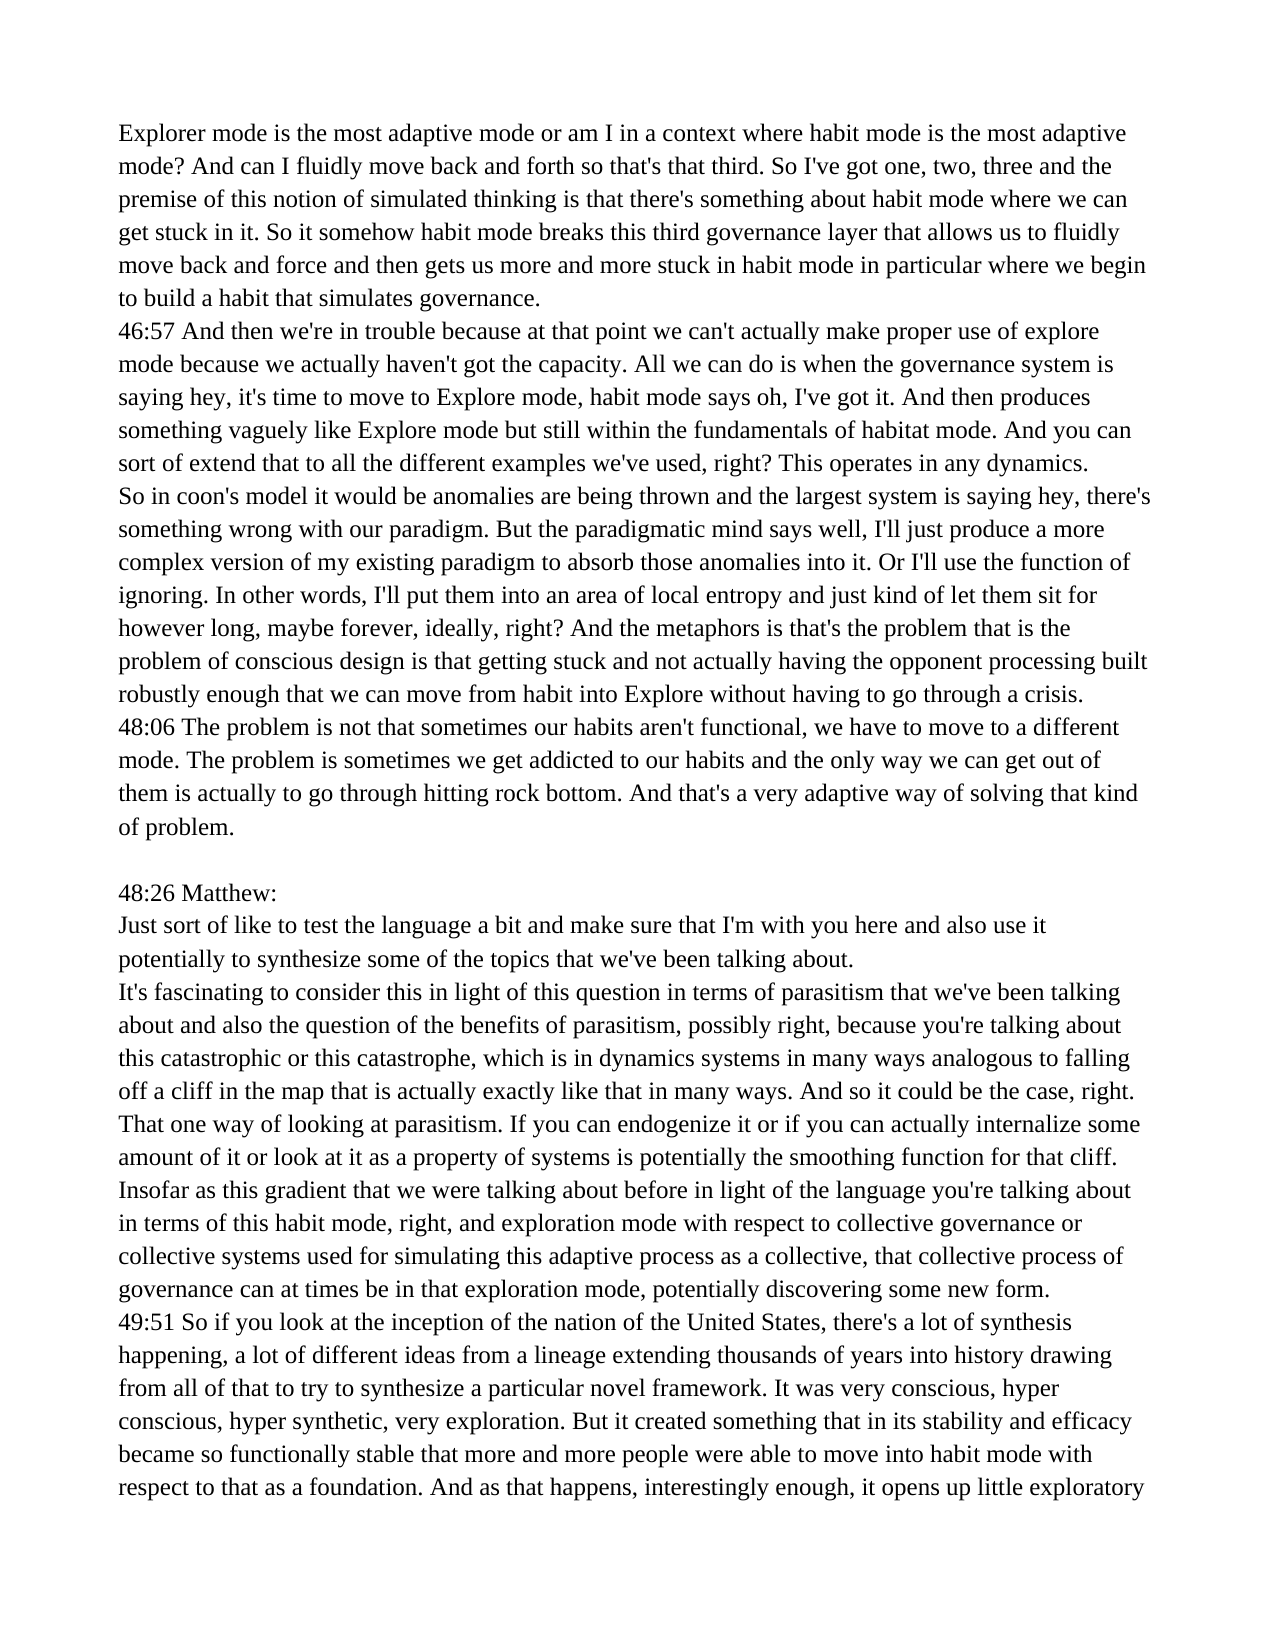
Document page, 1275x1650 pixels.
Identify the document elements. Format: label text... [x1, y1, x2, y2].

text So in coon's model it would be anomalies are being thrown and the largest system is saying hey, there's something wrong with our paradigm. But the paradigmatic mind says well, I'll just produce a more complex version of my existing paradigm to absorb those anomalies into it. Or I'll use the function of ignoring. In other words, I'll put them into an area of local entropy and just kind of let them sit for however long, maybe forever, ideally, right? And the metaphors is that's the problem that is the problem of conscious design is that getting stuck and not actually having the opponent processing built robustly enough that we can move from habit into Explore without having to go through a crisis. [118, 481, 1157, 708]
text Explorer mode is the most adaptive mode or am I in a context where habit mode is the most adaptive mode? And can I fluidly move back and forth so that's that third. So I've got one, two, three and the premise of this notion of simulated thinking is that there's something about habit mode where we can get stuck in it. So it somehow habit mode breaks this third governance layer that allows us to fluidly move back and force and then gets us more and more stuck in habit mode in particular where we begin to build a habit that simulates governance. [118, 118, 1157, 312]
text 46:57 And then we're in trouble because at that point we can't actually make proper use of explore mode because we actually haven't got the capacity. All we can do is when the governance system is saying hey, it's time to move to Explore mode, habit mode says oh, I've got it. And then produces something vaguely like Explore mode but still within the fundamentals of habitat mode. And you can sort of extend that to all the different examples we've used, right? This operates in any dynamics. [118, 316, 1157, 477]
text It's fascinating to consider this in light of this question in terms of parasitism that we've been talking about and also the question of the benefits of parasitism, possibly right, because you're talking about this catastrophic or this catastrophe, which is in dynamics systems in many ways analogous to falling off a cliff in the map that is actually exactly like that in many ways. And so it could be the case, right. That one way of looking at parasitism. If you can endogenize it or if you can actually internalize some amount of it or look at it as a property of systems is potentially the smoothing function for that cliff. Insofar as this gradient that we were talking about before in light of the language you're talking about in terms of this habit mode, right, and exploration mode with respect to collective governance or collective systems used for simulating this adaptive process as a collective, that collective process of governance can at times be in that exploration mode, potentially discovering some new form. [118, 977, 1157, 1303]
text 49:51 So if you look at the inception of the nation of the United States, there's a lot of synthesis happening, a lot of different ideas from a lineage extending thousands of years into history drawing from all of that to try to synthesize a particular novel framework. It was very conscious, hyper conscious, hyper synthetic, very exploration. But it created something that in its stability and efficacy became so functionally stable that more and more people were able to move into habit mode with respect to that as a foundation. And as that happens, interestingly enough, it opens up little exploratory [118, 1307, 1157, 1501]
text 48:26 Matthew: [118, 878, 1157, 906]
text 48:06 The problem is not that sometimes our habits aren't functional, we have to move to a different mode. The problem is sometimes we get addicted to our habits and the only way we can get out of them is actually to go through hitting rock bottom. And that's a very adaptive way of solving that kind of problem. [118, 712, 1157, 840]
text Just sort of like to test the language a bit and make sure that I'm with you here and also use it potentially to synthesize some of the topics that we've been talking about. [118, 911, 1157, 972]
